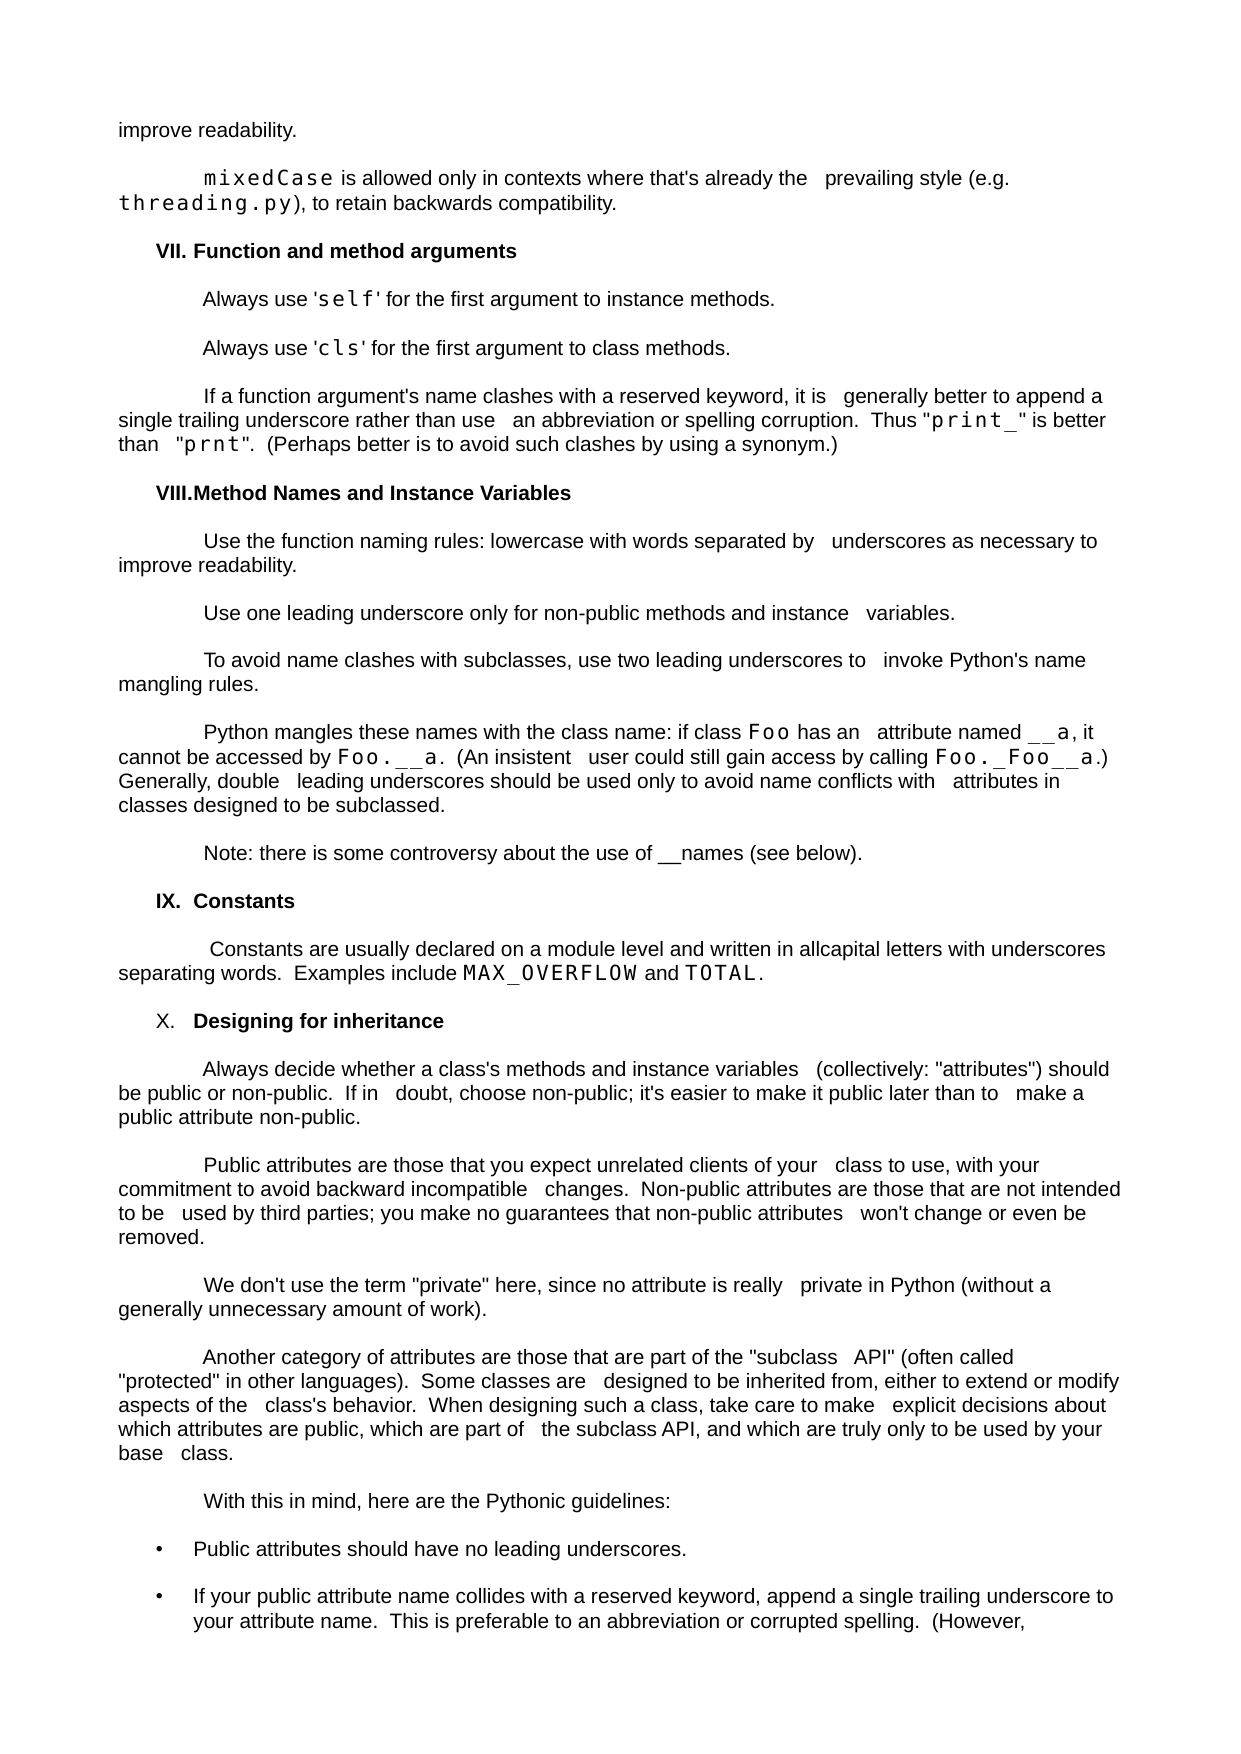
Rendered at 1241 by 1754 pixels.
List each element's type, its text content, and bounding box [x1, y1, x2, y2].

text With this in mind, here are the Pythonic guidelines: [118, 1488, 1122, 1512]
list Public attributes should have no leading underscores. [156, 1536, 1122, 1560]
text Use the function naming rules: lowercase with words separated by underscores as necessary to improve readability. [118, 528, 1122, 576]
list Designing for inheritance [156, 1009, 1122, 1033]
text Constants are usually declared on a module level and written in allcapital letters with underscores separating words. Examples include MAX_OVERFLOW and TOTAL. [118, 937, 1122, 985]
text Always use 'self' for the first argument to instance methods. [118, 287, 1122, 311]
list Function and method arguments [156, 239, 1122, 263]
text If a function argument's name clashes with a reserved keyword, it is generally better to append a single trailing underscore rather than use an abbreviation or spelling corruption. Thus "print_" is better than "prnt". (Perhaps better is to avoid such clashes by using a synonym.) [118, 384, 1122, 457]
text Always decide whether a class's methods and instance variables (collectively: "attributes") should be public or non-public. If in doubt, choose non-public; it's easier to make it public later than to make a public attribute non-public. [118, 1057, 1122, 1129]
text To avoid name clashes with subclasses, use two leading underscores to invoke Python's name mangling rules. [118, 648, 1122, 696]
list Constants [156, 889, 1122, 913]
text Note: there is some controversy about the use of __names (see below). [118, 841, 1122, 865]
text improve readability. [118, 118, 1122, 142]
text We don't use the term "private" here, since no attribute is really private in Python (without a generally unnecessary amount of work). [118, 1273, 1122, 1321]
text Another category of attributes are those that are part of the "subclass API" (often called "protected" in other languages). Some classes are designed to be inherited from, either to extend or modify aspects of the class's behavior. When designing such a class, take care to make explicit decisions about which attributes are public, which are part of the subclass API, and which are truly only to be used by your base class. [118, 1345, 1122, 1464]
text mixedCase is allowed only in contexts where that's already the prevailing style (e.g. threading.py), to retain backwards compatibility. [118, 166, 1122, 215]
text Python mangles these names with the class name: if class Foo has an attribute named __a, it cannot be accessed by Foo.__a. (An insistent user could still gain access by calling Foo._Foo__a.) Generally, double leading underscores should be used only to avoid name conflicts with attributes in classes designed to be subclassed. [118, 720, 1122, 817]
text Public attributes are those that you expect unrelated clients of your class to use, with your commitment to avoid backward incompatible changes. Non-public attributes are those that are not intended to be used by third parties; you make no guarantees that non-public attributes won't change or even be removed. [118, 1153, 1122, 1249]
list Method Names and Instance Variables [156, 481, 1122, 504]
text Use one leading underscore only for non-public methods and instance variables. [118, 600, 1122, 624]
text Always use 'cls' for the first argument to class methods. [118, 335, 1122, 360]
list If your public attribute name collides with a reserved keyword, append a single trailing underscore to your attribute name. This is preferable to an abbreviation or corrupted spelling. (However, [156, 1584, 1122, 1632]
